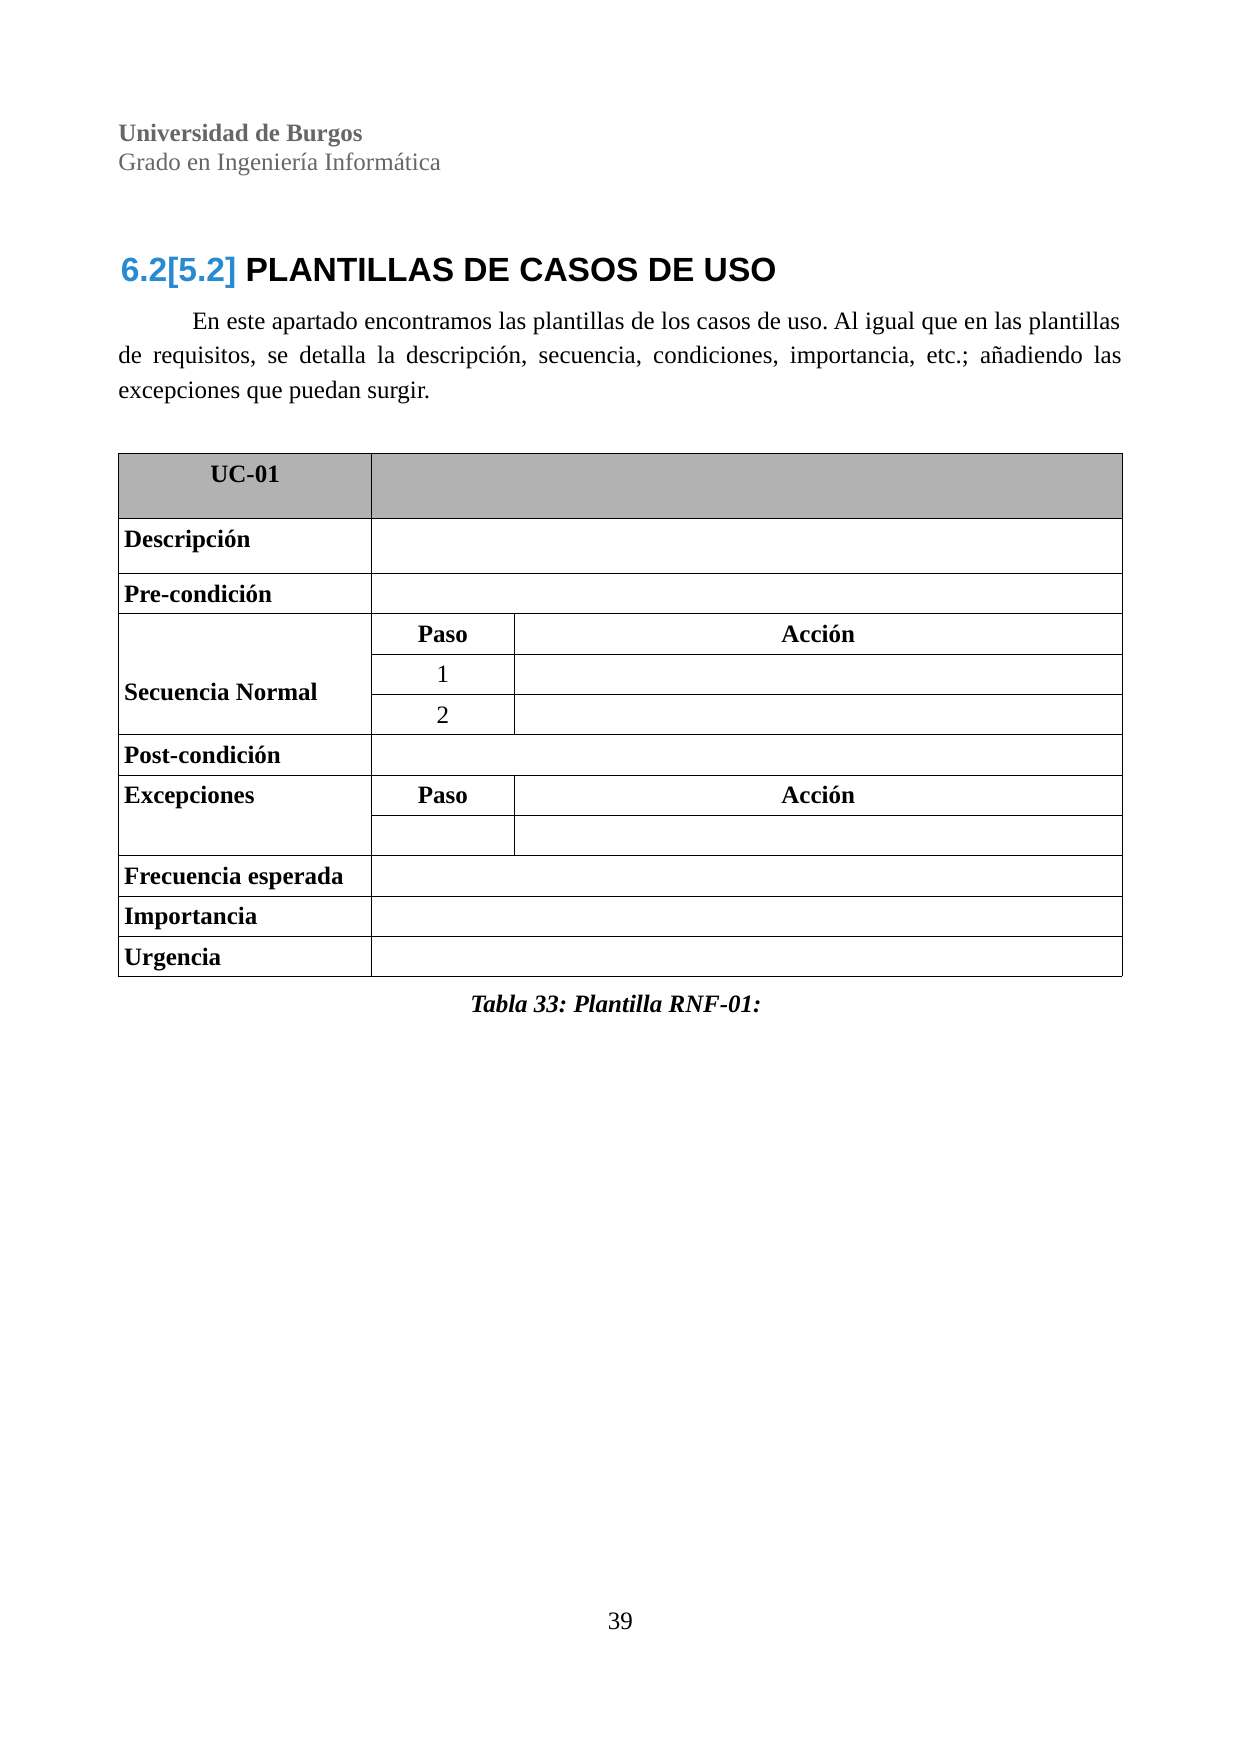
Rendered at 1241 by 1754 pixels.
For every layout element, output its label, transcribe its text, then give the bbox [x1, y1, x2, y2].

text En este apartado encontramos las plantillas de los casos de uso. Al igual que en las plantillas de requisitos, se detalla la descripción, secuencia, condiciones, importancia, etc.; añadiendo las excepciones que puedan surgir. [118, 306, 1122, 404]
table_cell [372, 574, 1122, 613]
table_cell [372, 937, 1122, 976]
table_cell [372, 519, 1122, 573]
table_cell Frecuencia esperada [119, 856, 371, 896]
table_cell Urgencia [119, 937, 371, 976]
table_cell [372, 816, 514, 855]
table_cell Paso [372, 614, 514, 654]
table_cell Acción [515, 614, 1122, 654]
subtitle PLANTILLAS DE CASOS DE USO [121, 234, 1122, 294]
table_cell [515, 655, 1122, 694]
text Tabla 33: Plantilla RNF-01: [118, 989, 1122, 1017]
table_cell Descripción [119, 519, 371, 573]
table_cell Paso [372, 776, 514, 815]
table_cell Secuencia Normal [119, 614, 371, 734]
table_cell Post-condición [119, 735, 371, 774]
table_cell Pre-condición [119, 574, 371, 613]
table_cell Acción [515, 776, 1122, 815]
table_cell 1 [372, 655, 514, 694]
table_cell [515, 695, 1122, 734]
table_cell [372, 856, 1122, 896]
table_cell Excepciones [119, 776, 371, 855]
table_cell [372, 897, 1122, 936]
table_cell 2 [372, 695, 514, 734]
table_cell [515, 816, 1122, 855]
table_header UC-01 [119, 454, 371, 518]
table_cell Importancia [119, 897, 371, 936]
table_cell [372, 735, 1122, 774]
table_header [372, 454, 1122, 518]
